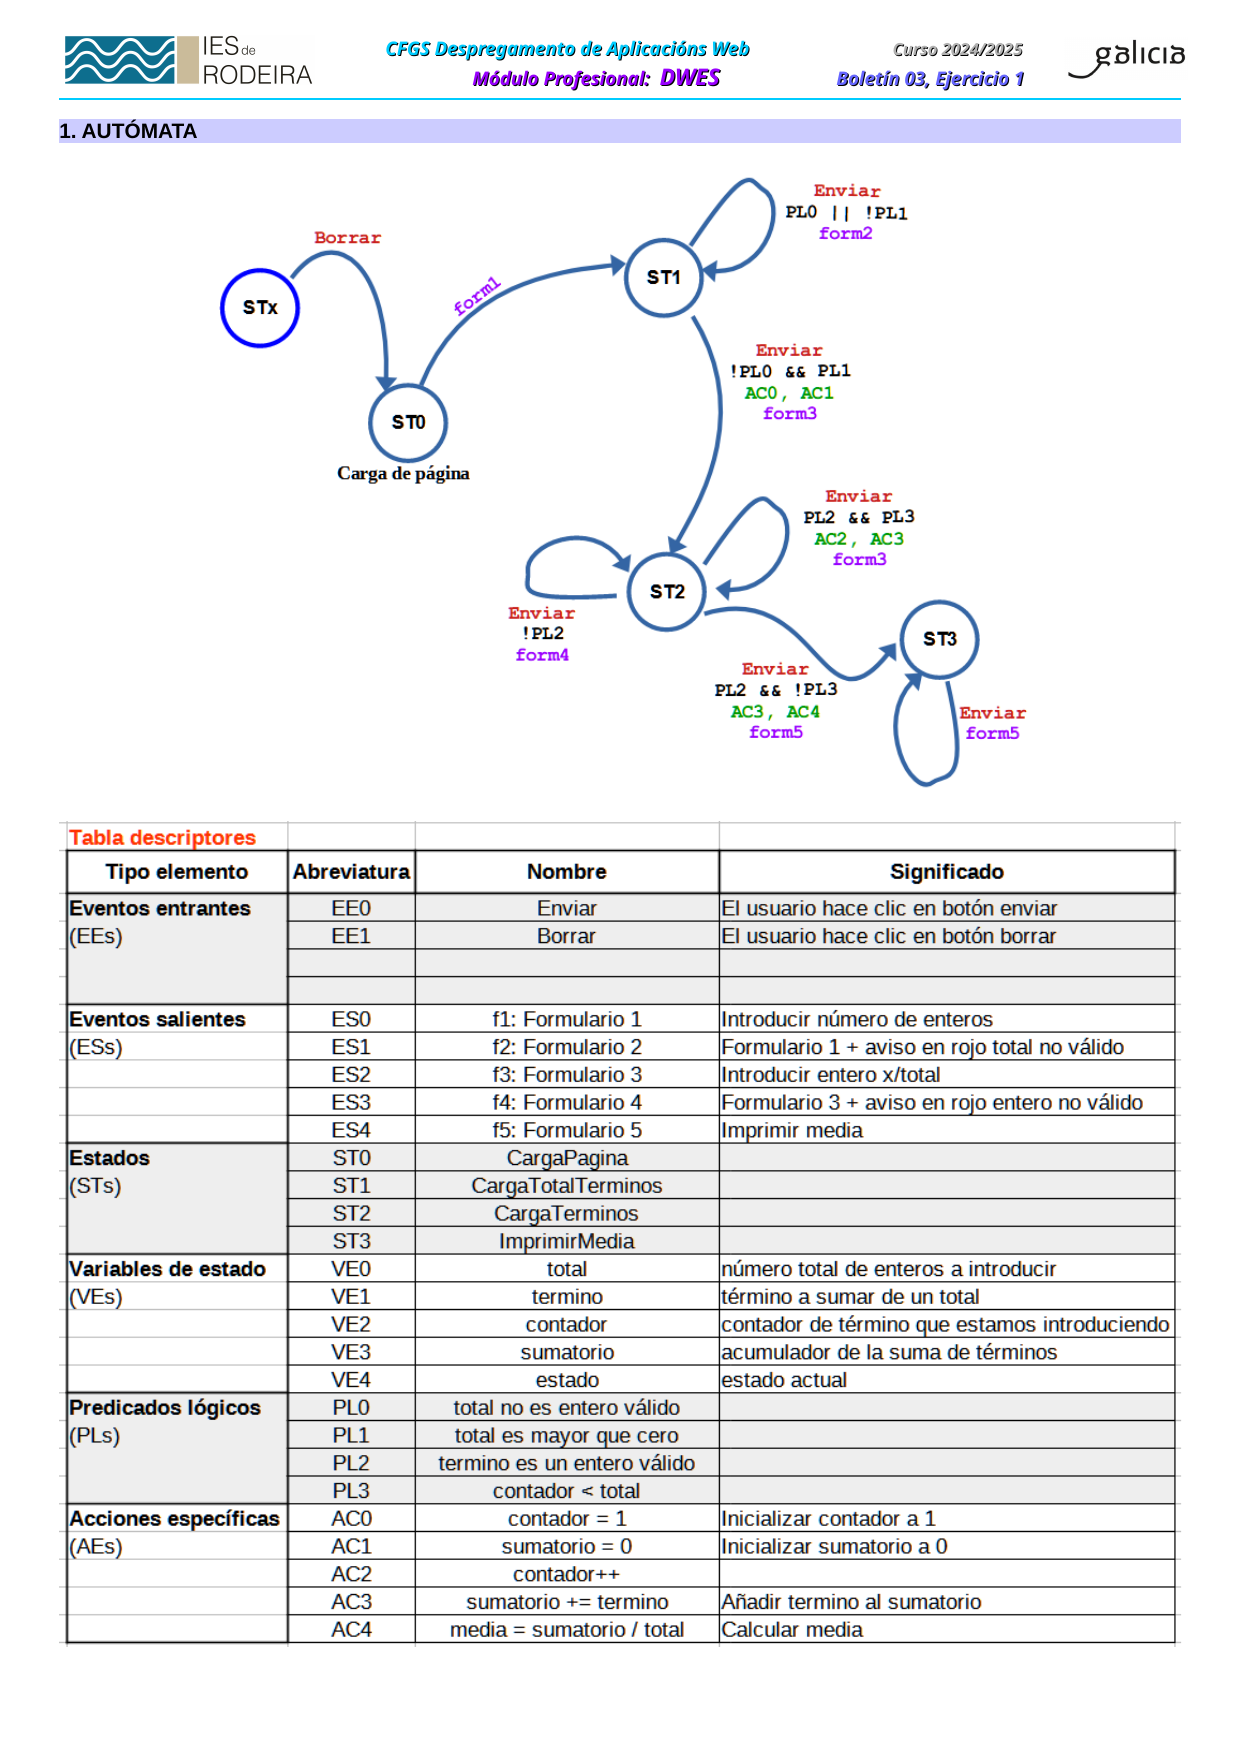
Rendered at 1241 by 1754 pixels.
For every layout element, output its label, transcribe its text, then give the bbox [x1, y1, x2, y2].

picture [201, 166, 1040, 798]
picture [59, 821, 1182, 1647]
text 1. AUTÓMATA [59, 119, 1181, 143]
picture [1069, 37, 1190, 82]
picture [64, 35, 315, 85]
